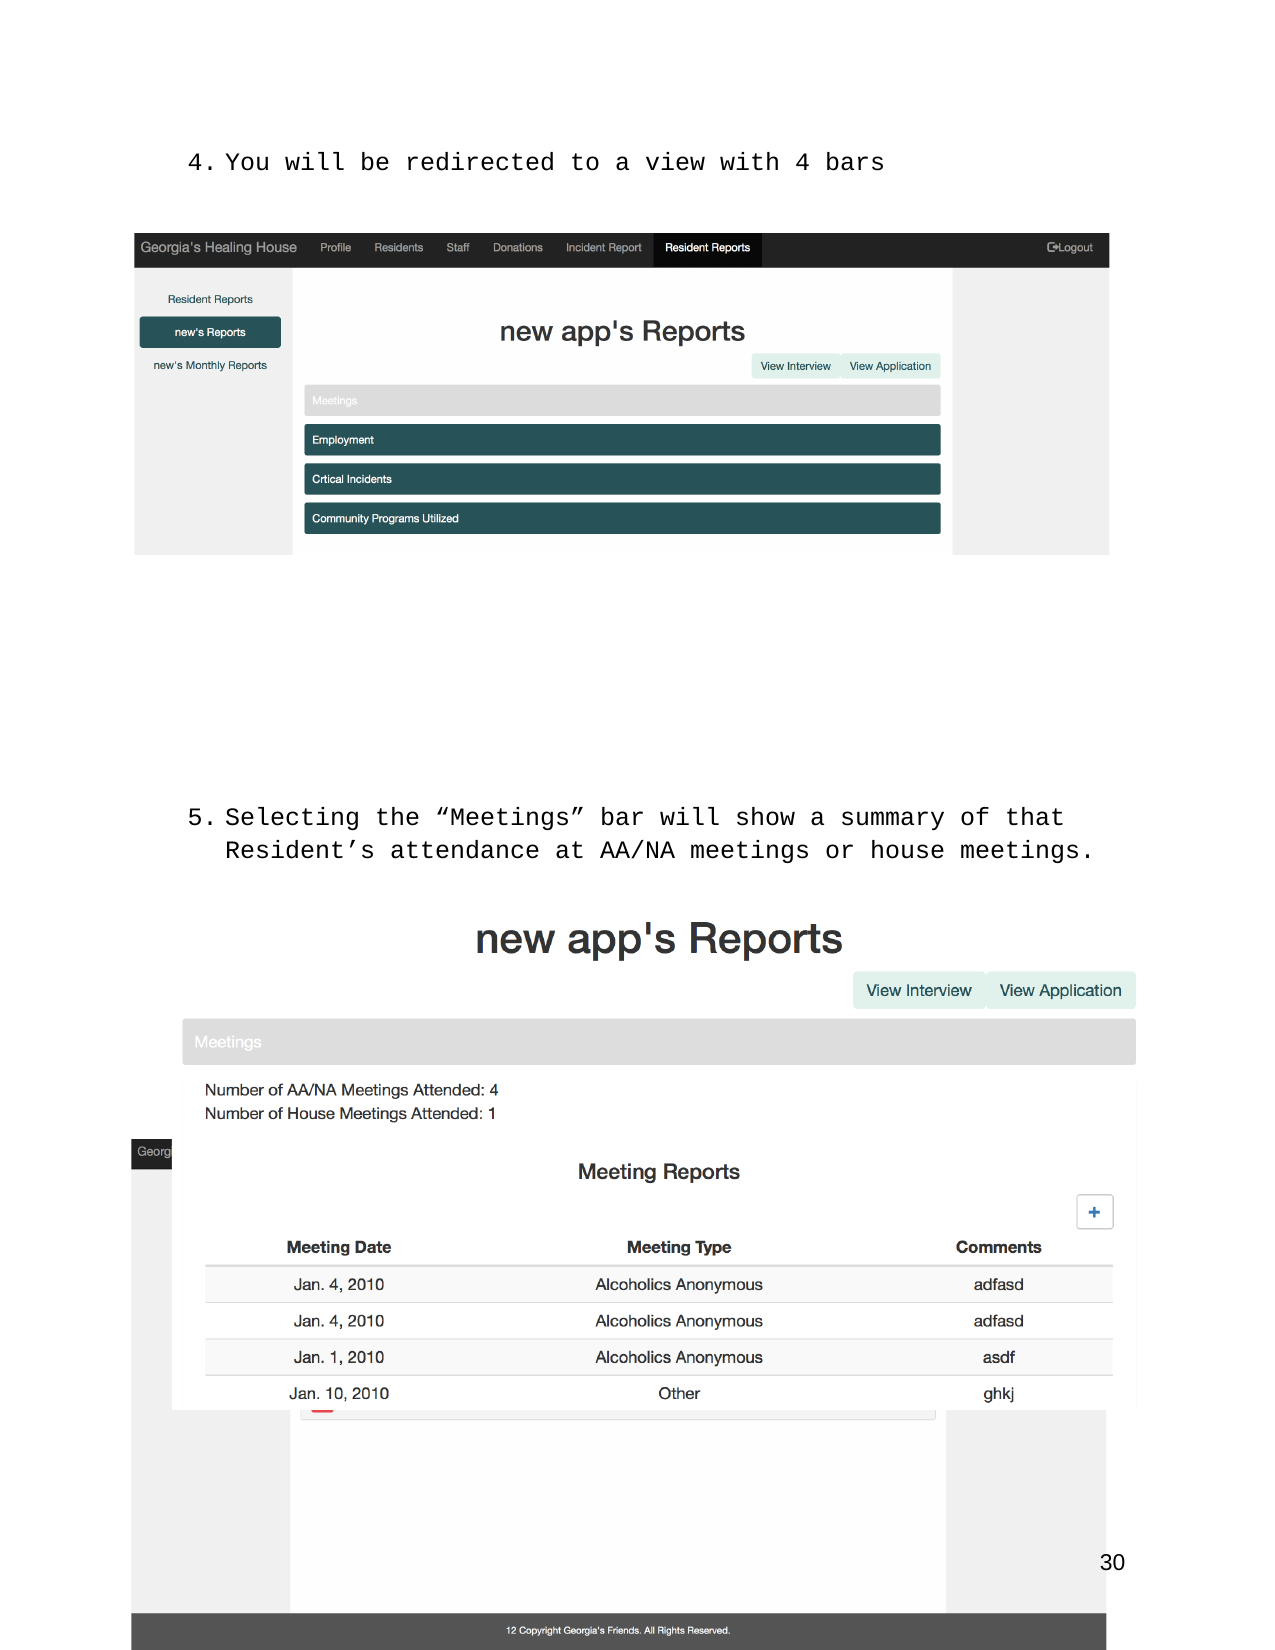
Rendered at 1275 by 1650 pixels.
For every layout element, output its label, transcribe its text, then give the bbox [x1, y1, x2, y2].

picture [131, 901, 1147, 1650]
list Selecting the “Meetings” bar will show a summary of that Resident’s attendance at AA/NA meetings or house meetings. [187, 805, 1125, 866]
picture [134, 233, 1110, 555]
list You will be redirected to a view with 4 bars [187, 150, 1125, 178]
